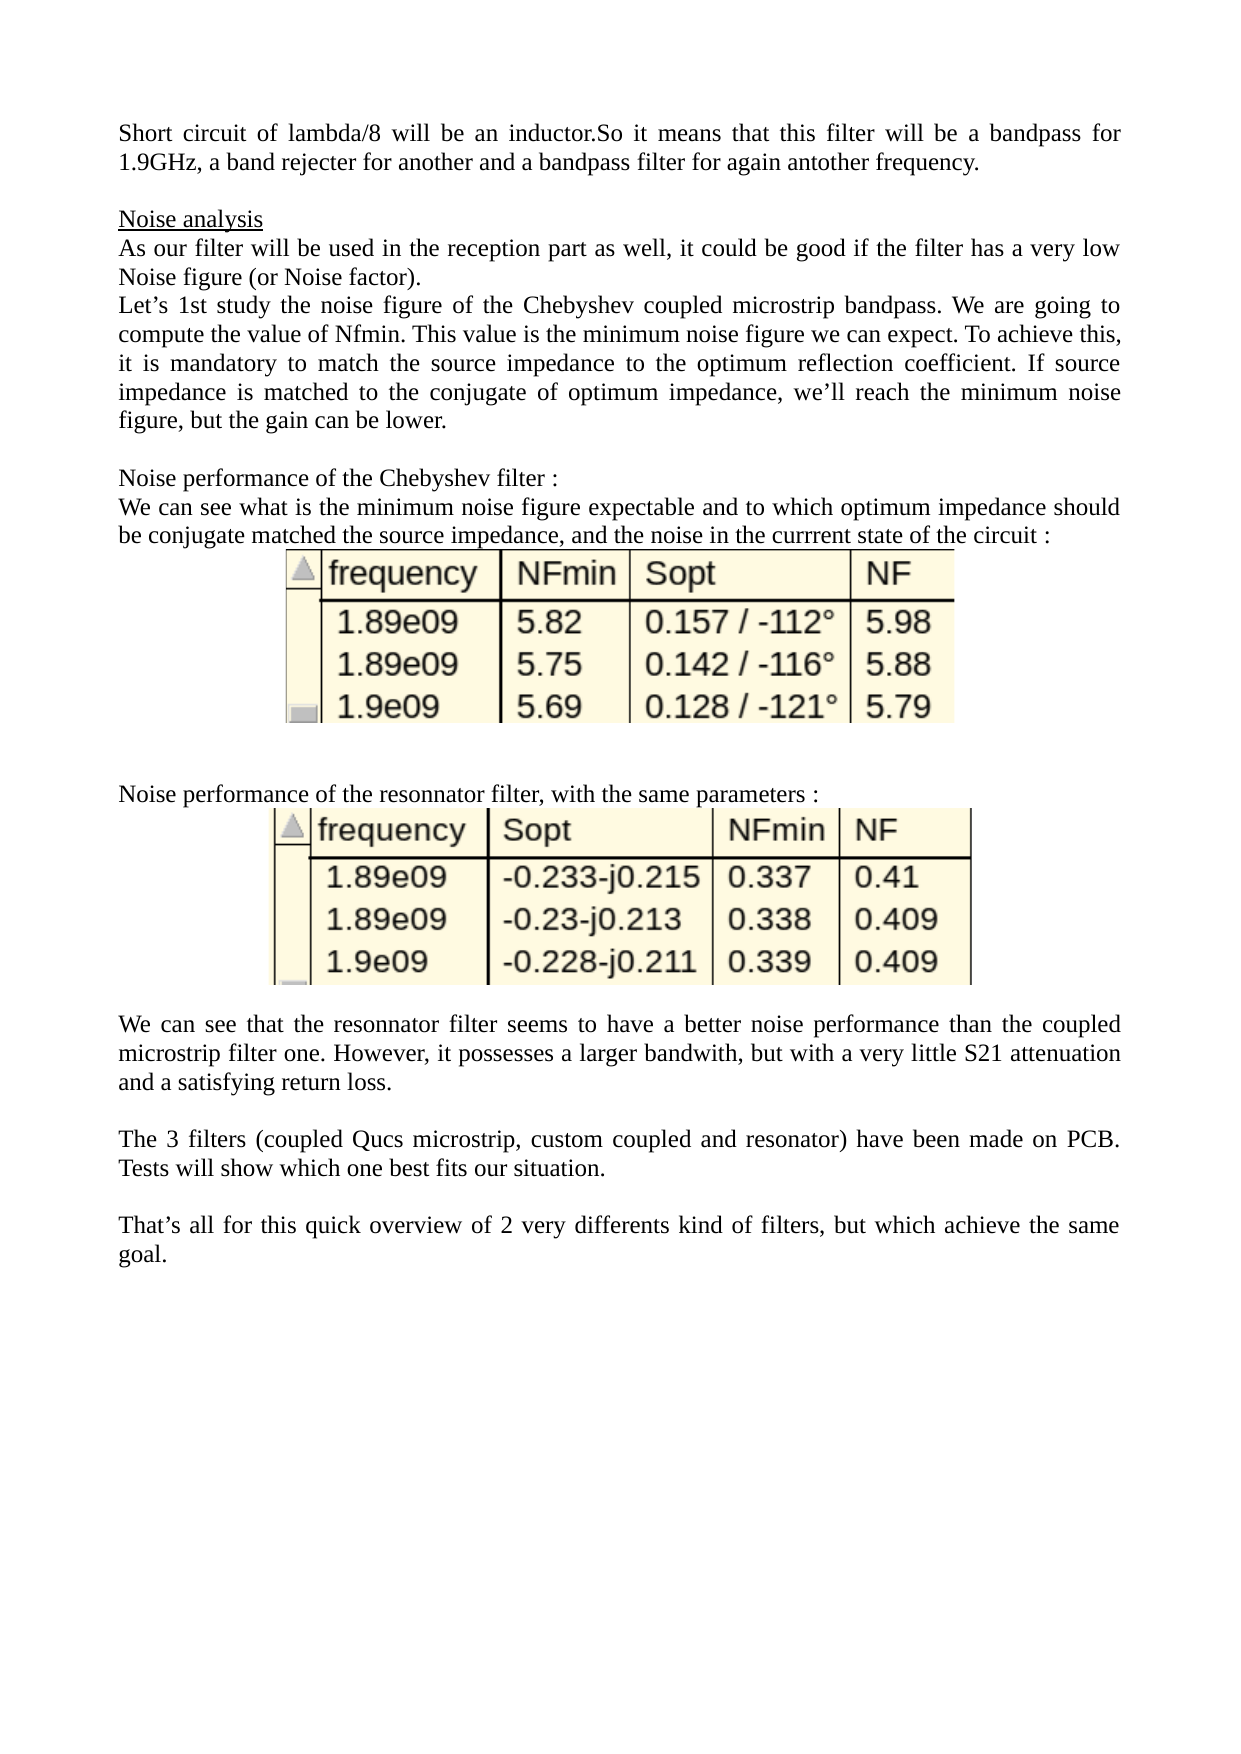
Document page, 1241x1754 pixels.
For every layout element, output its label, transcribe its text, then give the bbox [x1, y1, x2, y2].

picture [268, 808, 972, 985]
text Noise performance of the Chebyshev filter : [118, 463, 1122, 492]
text That’s all for this quick overview of 2 very differents kind of filters, but which achieve the same goal. [118, 1211, 1122, 1268]
picture [285, 549, 955, 723]
text Let’s 1st study the noise figure of the Chebyshev coupled microstrip bandpass. We are going to compute the value of Nfmin. This value is the minimum noise figure we can expect. To achieve this, it is mandatory to match the source impedance to the optimum reflection coefficient. If source impedance is matched to the conjugate of optimum impedance, we’ll reach the minimum noise figure, but the gain can be lower. [118, 291, 1122, 434]
text Short circuit of lambda/8 will be an inductor.So it means that this filter will be a bandpass for 1.9GHz, a band rejecter for another and a bandpass filter for again antother frequency. [118, 118, 1122, 176]
text We can see what is the minimum noise figure expectable and to which optimum impedance should be conjugate matched the source impedance, and the noise in the currrent state of the circuit : [118, 492, 1122, 549]
text Noise performance of the resonnator filter, with the same parameters : [118, 779, 1122, 808]
text As our filter will be used in the reception part as well, it could be good if the filter has a very low Noise figure (or Noise factor). [118, 233, 1122, 291]
text The 3 filters (coupled Qucs microstrip, custom coupled and resonator) have been made on PCB. Tests will show which one best fits our situation. [118, 1124, 1122, 1182]
text We can see that the resonnator filter seems to have a better noise performance than the coupled microstrip filter one. However, it possesses a larger bandwith, but with a very little S21 attenuation and a satisfying return loss. [118, 1009, 1122, 1096]
text Noise analysis [118, 204, 1122, 233]
